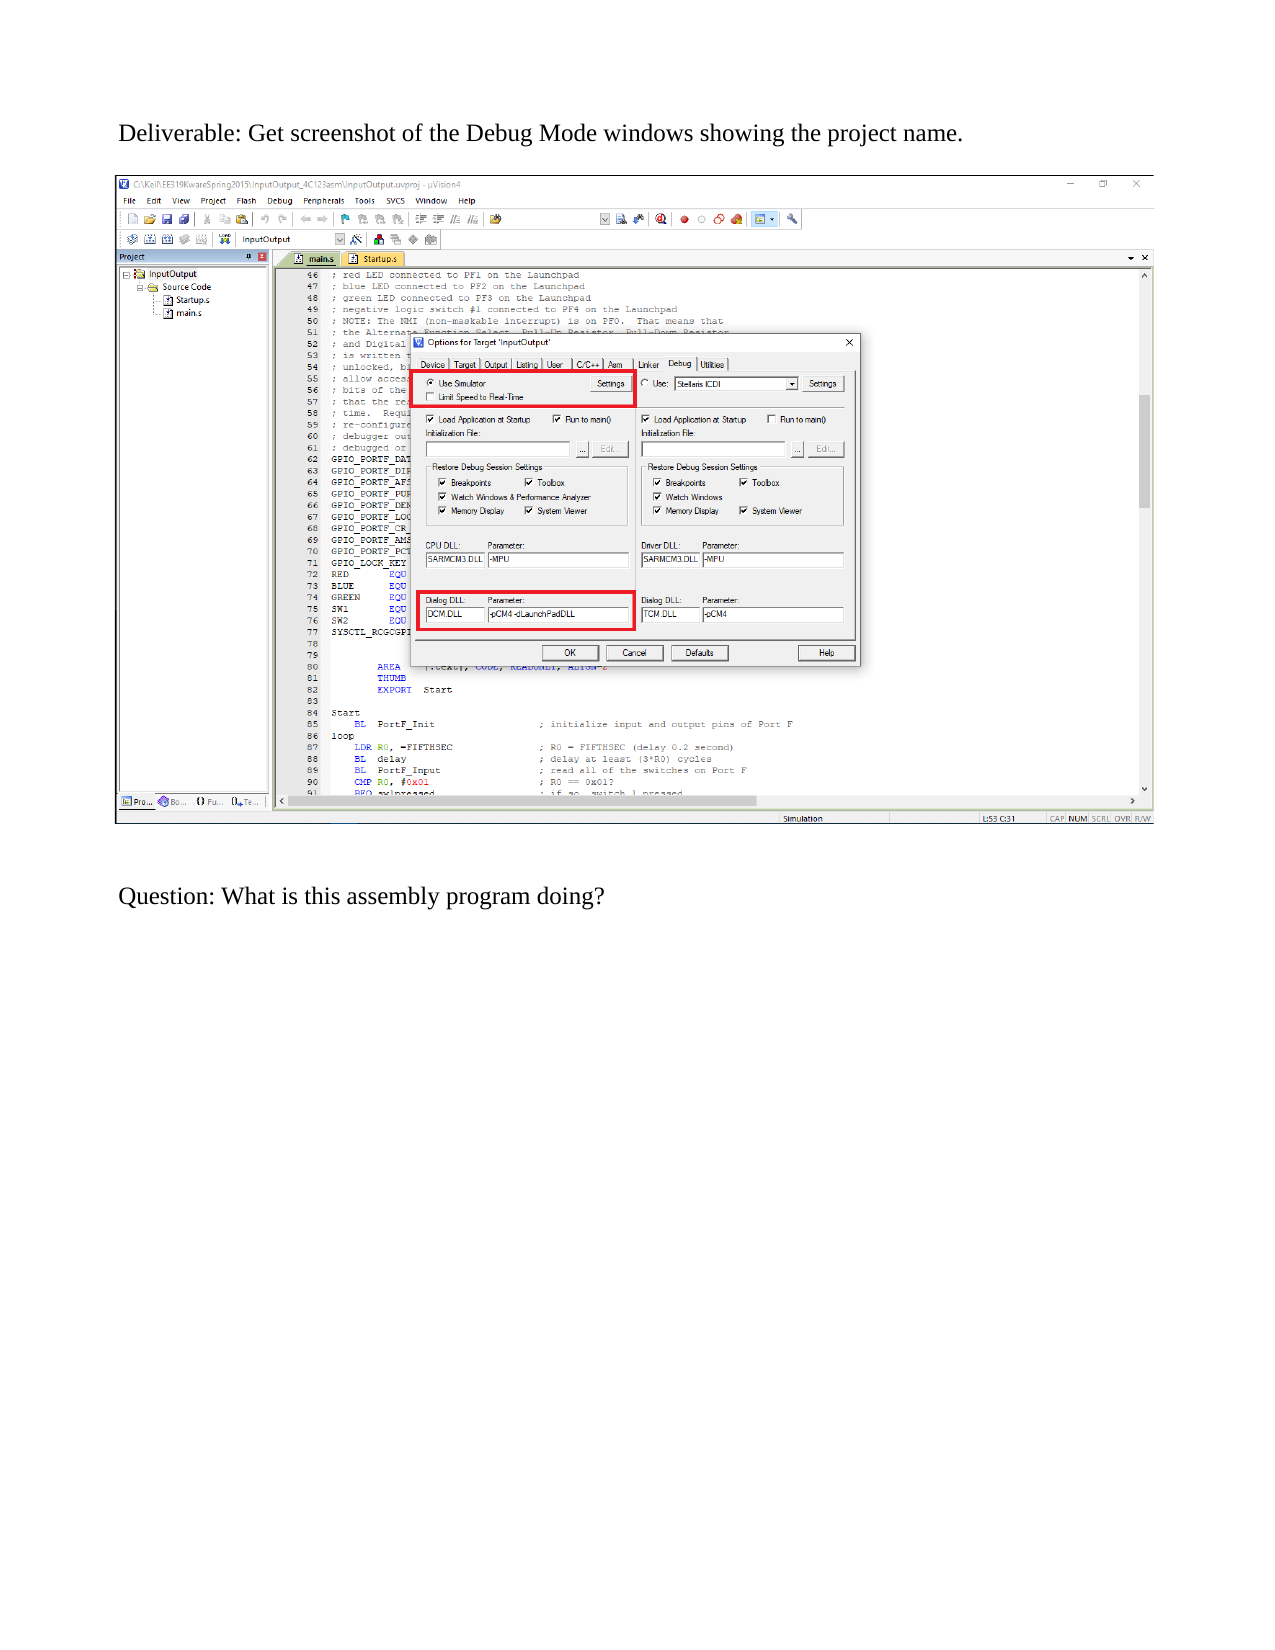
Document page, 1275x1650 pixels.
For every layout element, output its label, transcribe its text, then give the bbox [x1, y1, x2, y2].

picture [114, 175, 1154, 824]
text Question: What is this assembly program doing? [118, 881, 1157, 939]
text Deliverable: Get screenshot of the Debug Mode windows showing the project name. [118, 118, 1157, 147]
